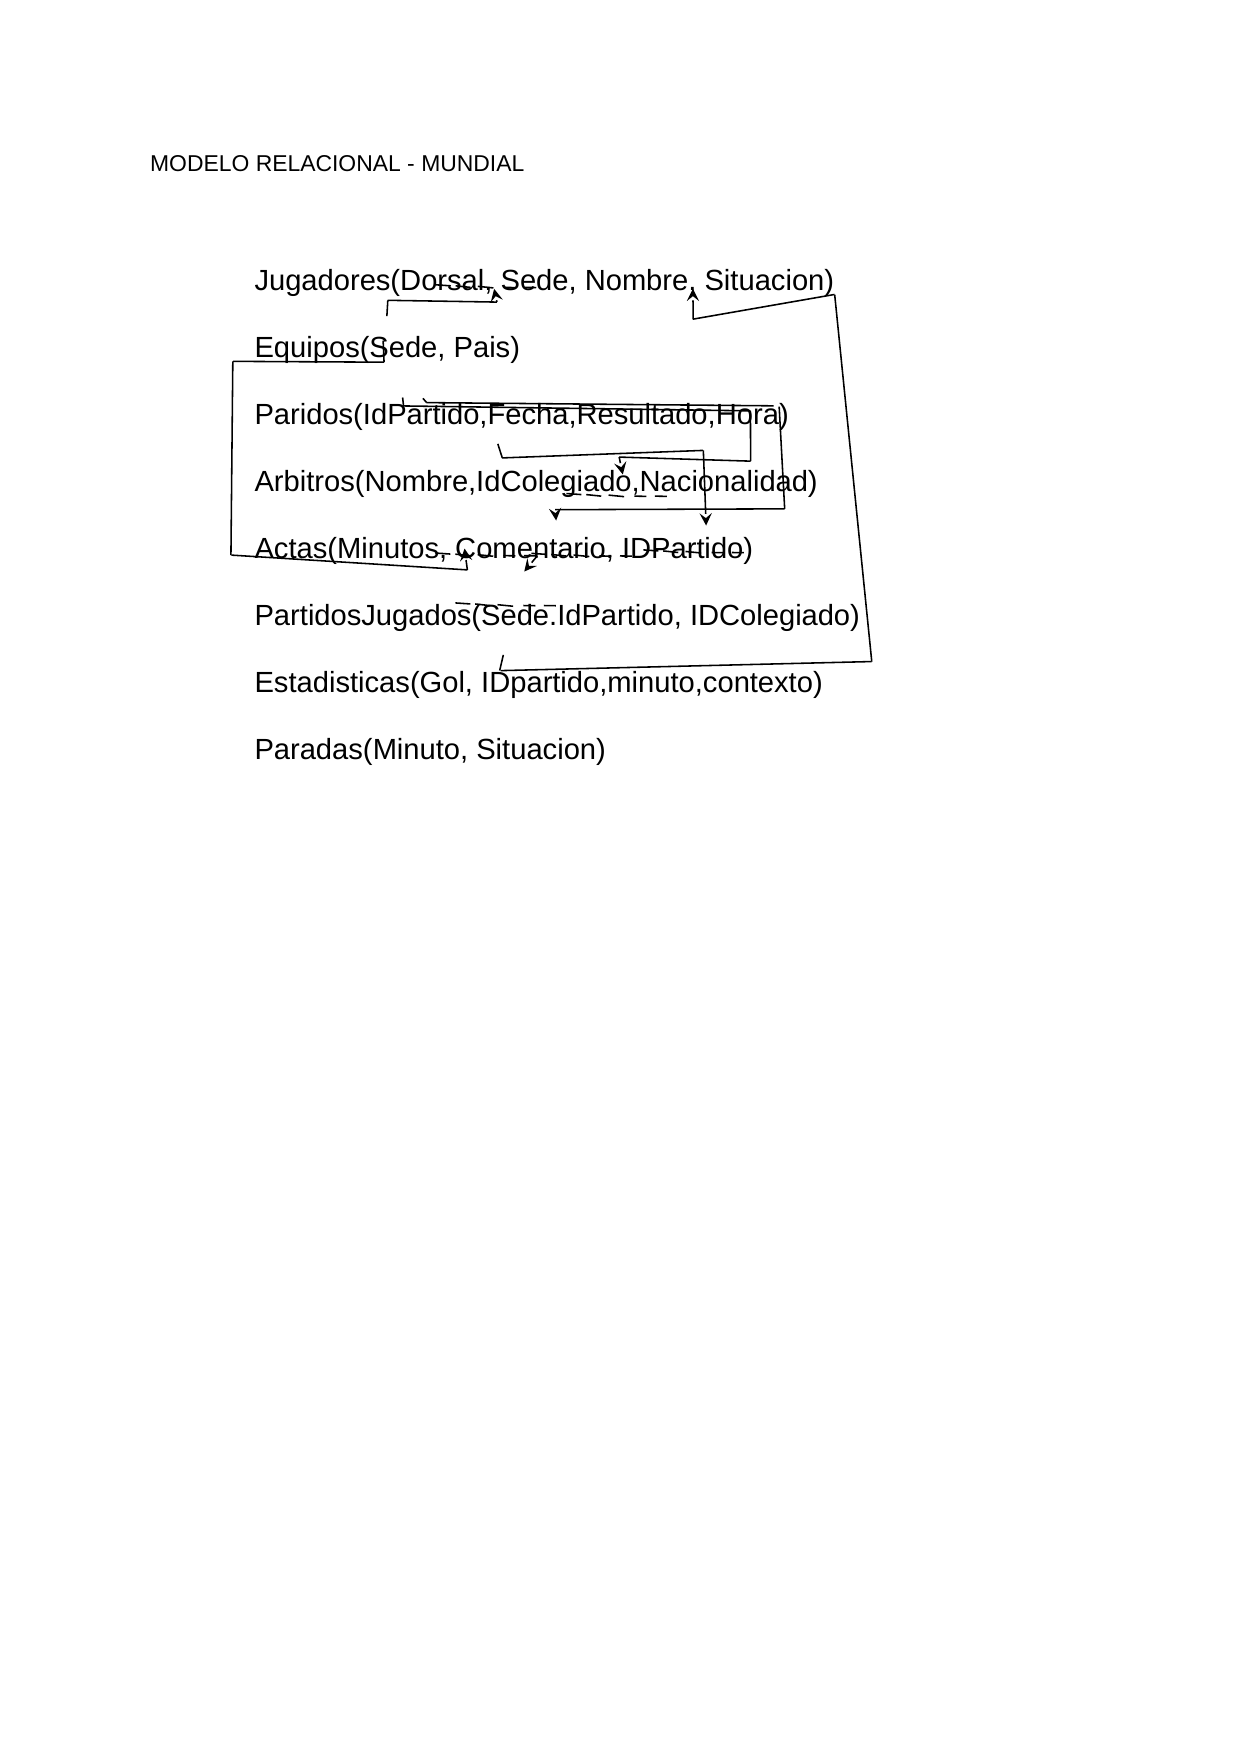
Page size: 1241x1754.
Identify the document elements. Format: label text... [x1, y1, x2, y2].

text MODELO RELACIONAL - MUNDIAL [150, 150, 1090, 176]
